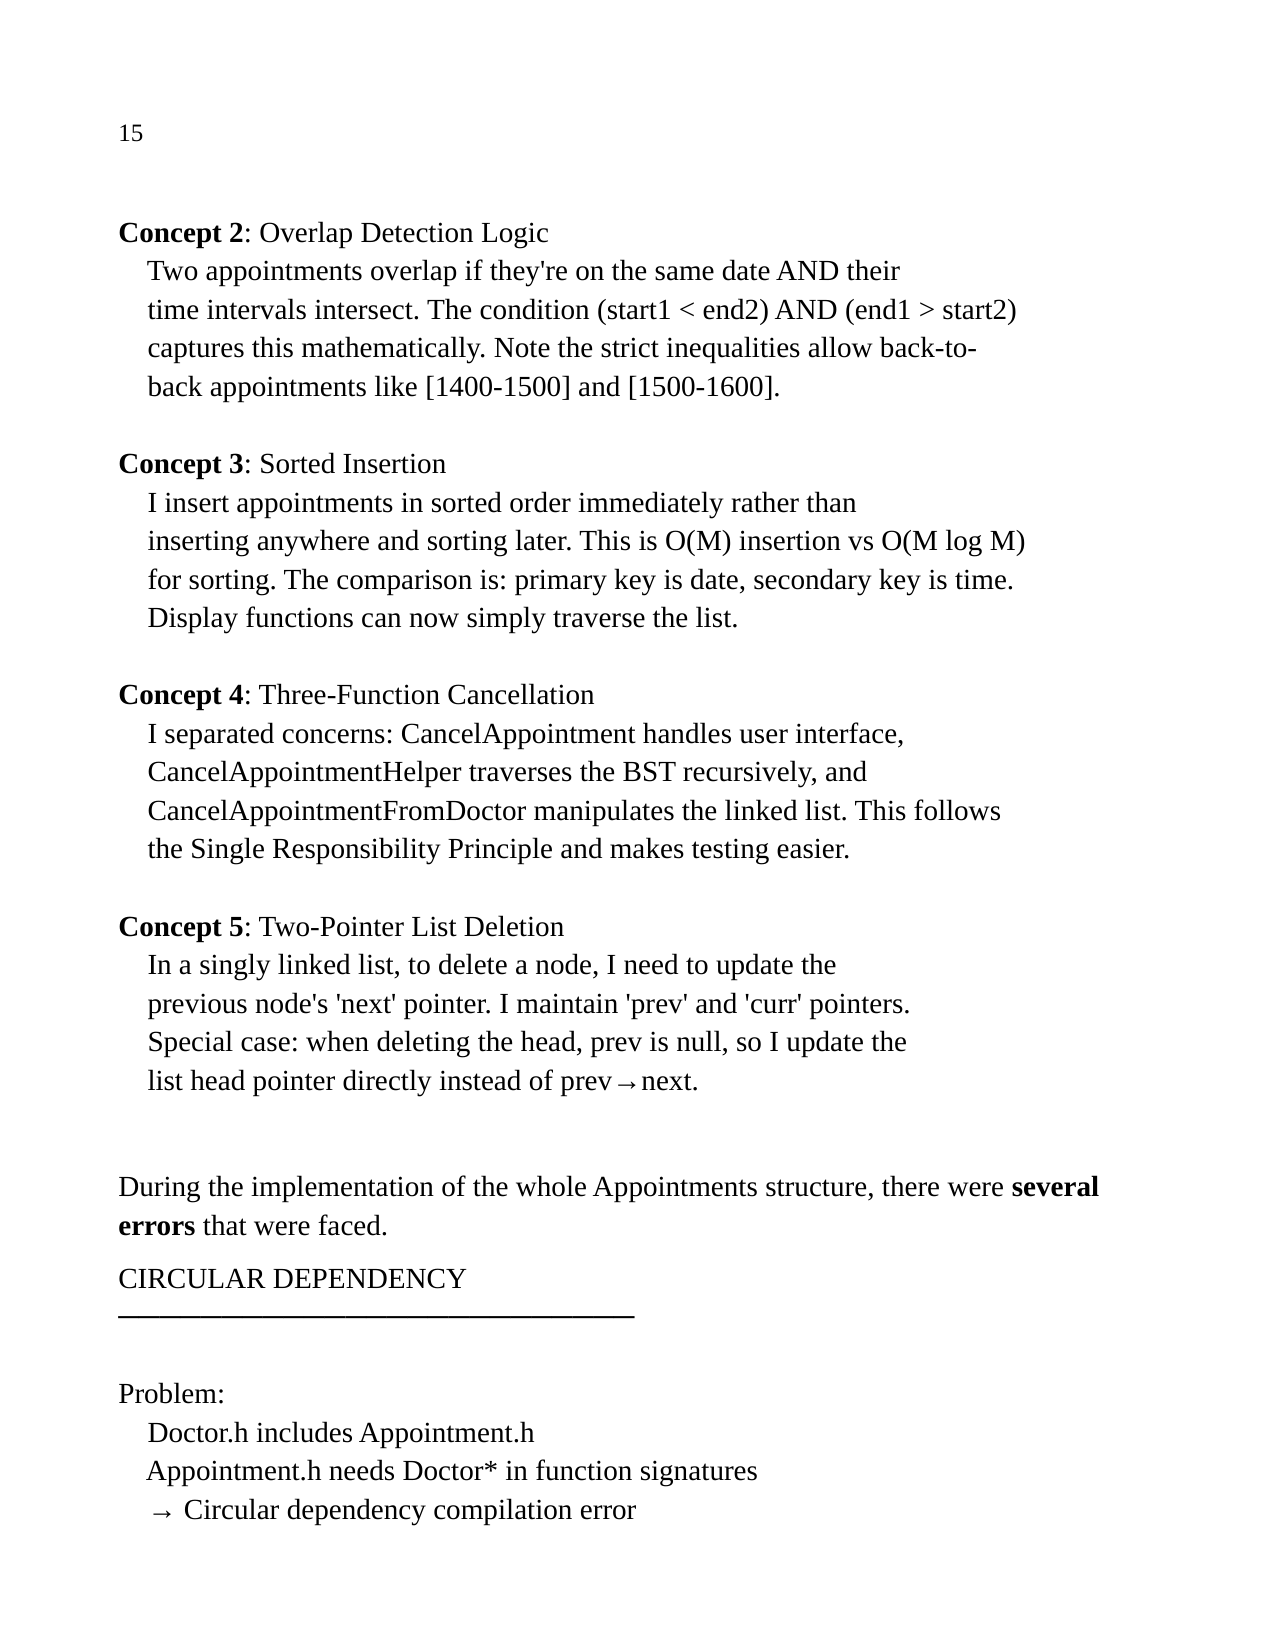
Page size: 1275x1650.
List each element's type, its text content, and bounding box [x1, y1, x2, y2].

text During the implementation of the whole Appointments structure, there were several errors that were faced. [118, 1169, 1157, 1241]
text CIRCULAR DEPENDENCY ───────────────────────── Problem: Doctor.h includes Appointment.h Appointment.h needs Doctor* in function signatures → Circular dependency compilation error [118, 1261, 1157, 1526]
text Concept 2: Overlap Detection Logic Two appointments overlap if they're on the same date AND their time intervals intersect. The condition (start1 < end2) AND (end1 > start2) captures this mathematically. Note the strict inequalities allow back-to- back appointments like [1400-1500] and [1500-1600]. Concept 3: Sorted Insertion I insert appointments in sorted order immediately rather than inserting anywhere and sorting later. This is O(M) insertion vs O(M log M) for sorting. The comparison is: primary key is date, secondary key is time. Display functions can now simply traverse the list. Concept 4: Three-Function Cancellation I separated concerns: CancelAppointment handles user interface, CancelAppointmentHelper traverses the BST recursively, and CancelAppointmentFromDoctor manipulates the linked list. This follows the Single Responsibility Principle and makes testing easier. Concept 5: Two-Pointer List Deletion In a singly linked list, to delete a node, I need to update the previous node's 'next' pointer. I maintain 'prev' and 'curr' pointers. Special case: when deleting the head, prev is null, so I update the list head pointer directly instead of prev→next. [118, 176, 1157, 1096]
